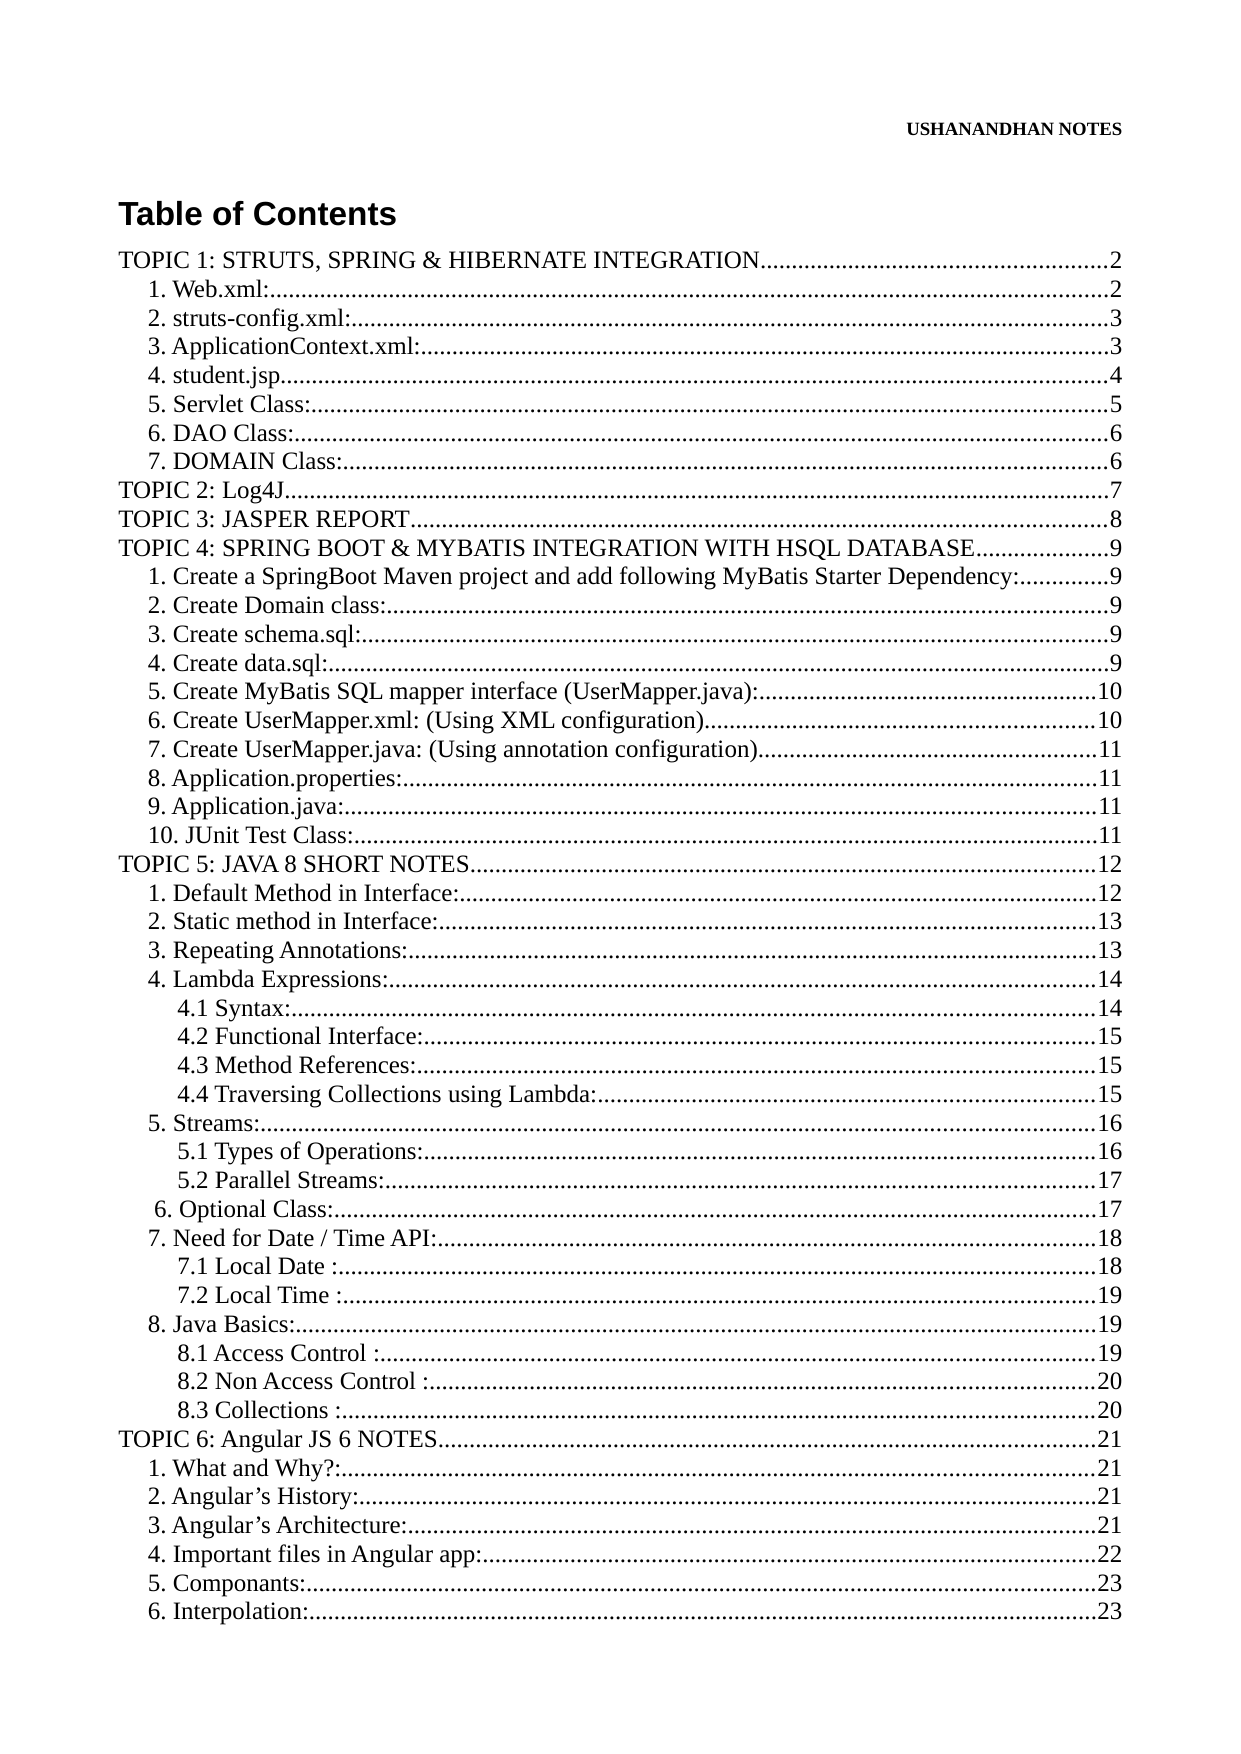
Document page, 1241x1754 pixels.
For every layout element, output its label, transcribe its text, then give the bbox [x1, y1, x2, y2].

text TOPIC 1: STRUTS, SPRING & HIBERNATE INTEGRATION 2 [118, 245, 1122, 274]
text 1. Create a SpringBoot Maven project and add following MyBatis Starter Dependency: 9 [148, 561, 1122, 590]
text 2. Create Domain class: 9 [148, 590, 1122, 619]
subtitle Table of Contents [118, 194, 1122, 233]
text 4. Lambda Expressions: 14 [148, 964, 1122, 993]
text 5. Servlet Class: 5 [148, 389, 1122, 418]
text 3. Angular’s Architecture: 21 [148, 1510, 1122, 1539]
text 5.2 Parallel Streams: 17 [177, 1165, 1122, 1194]
text 7.2 Local Time : 19 [177, 1280, 1122, 1309]
text TOPIC 4: SPRING BOOT & MYBATIS INTEGRATION WITH HSQL DATABASE 9 [118, 533, 1122, 561]
text 5. Streams: 16 [148, 1108, 1122, 1136]
text TOPIC 5: JAVA 8 SHORT NOTES 12 [118, 849, 1122, 878]
text 6. Create UserMapper.xml: (Using XML configuration) 10 [148, 705, 1122, 734]
text 1. Web.xml: 2 [148, 274, 1122, 303]
text 2. struts-config.xml: 3 [148, 303, 1122, 331]
text 8. Application.properties: 11 [148, 763, 1122, 791]
text 8.2 Non Access Control : 20 [177, 1366, 1122, 1395]
text 5. Create MyBatis SQL mapper interface (UserMapper.java): 10 [148, 676, 1122, 705]
text 8. Java Basics: 19 [148, 1309, 1122, 1338]
text 2. Static method in Interface: 13 [148, 906, 1122, 935]
text 1. What and Why?: 21 [148, 1453, 1122, 1481]
text 8.3 Collections : 20 [177, 1395, 1122, 1424]
text 7. Need for Date / Time API: 18 [148, 1223, 1122, 1251]
text 3. Create schema.sql: 9 [148, 619, 1122, 648]
text 4.4 Traversing Collections using Lambda: 15 [177, 1079, 1122, 1108]
text 7. Create UserMapper.java: (Using annotation configuration) 11 [148, 734, 1122, 763]
text 2. Angular’s History: 21 [148, 1481, 1122, 1510]
text TOPIC 3: JASPER REPORT 8 [118, 504, 1122, 533]
text 5.1 Types of Operations: 16 [177, 1136, 1122, 1165]
text 4. student.jsp 4 [148, 360, 1122, 389]
text 4. Create data.sql: 9 [148, 648, 1122, 676]
text 5. Componants: 23 [148, 1568, 1122, 1596]
text 3. Repeating Annotations: 13 [148, 935, 1122, 964]
text 6. DAO Class: 6 [148, 418, 1122, 446]
text 3. ApplicationContext.xml: 3 [148, 331, 1122, 360]
text TOPIC 6: Angular JS 6 NOTES 21 [118, 1424, 1122, 1453]
text TOPIC 2: Log4J 7 [118, 475, 1122, 504]
text 4. Important files in Angular app: 22 [148, 1539, 1122, 1568]
text 6. Interpolation: 23 [148, 1596, 1122, 1625]
text 4.3 Method References: 15 [177, 1050, 1122, 1079]
text 7.1 Local Date : 18 [177, 1251, 1122, 1280]
text 10. JUnit Test Class: 11 [148, 820, 1122, 849]
text 4.1 Syntax: 14 [177, 993, 1122, 1021]
text 4.2 Functional Interface: 15 [177, 1021, 1122, 1050]
text 7. DOMAIN Class: 6 [148, 446, 1122, 475]
text 6. Optional Class: 17 [148, 1194, 1122, 1223]
text 1. Default Method in Interface: 12 [148, 878, 1122, 906]
text 9. Application.java: 11 [148, 791, 1122, 820]
text 8.1 Access Control : 19 [177, 1338, 1122, 1366]
